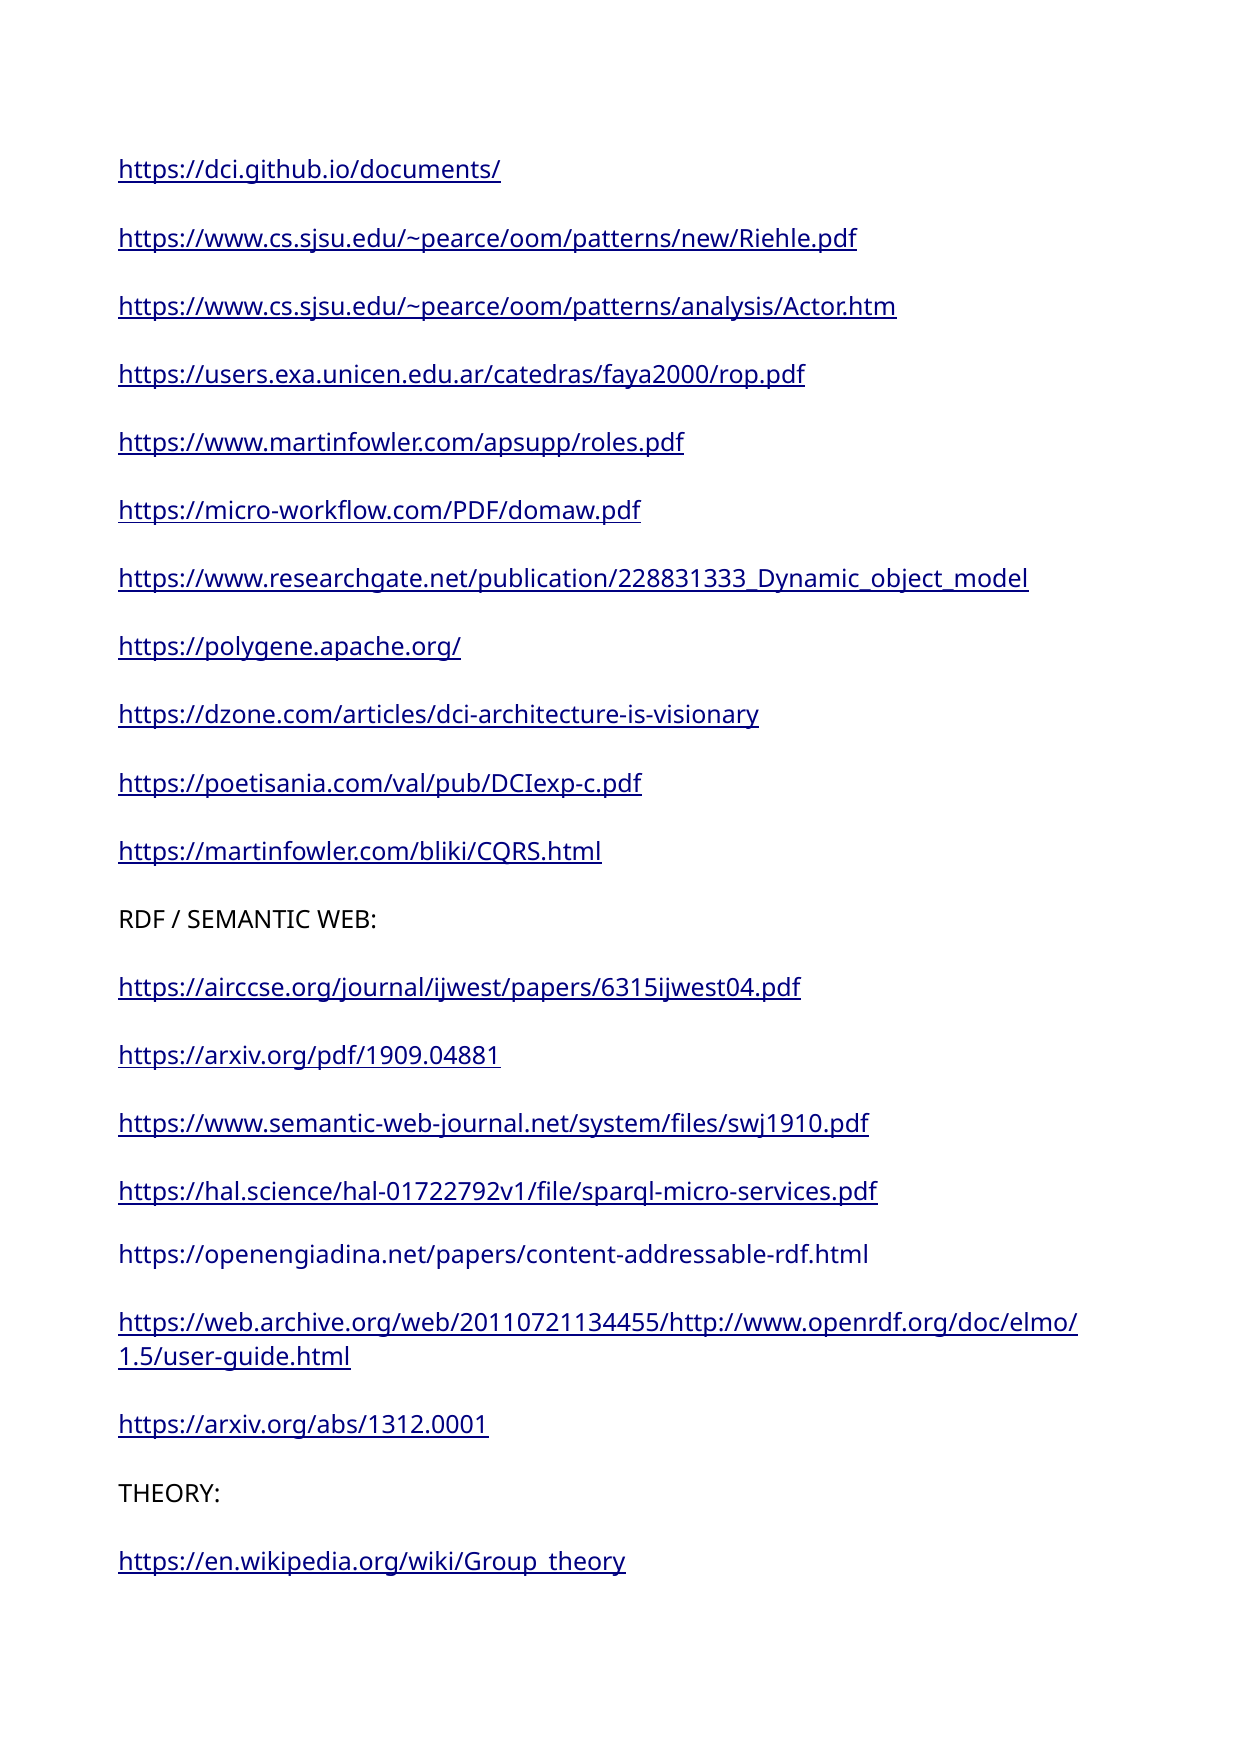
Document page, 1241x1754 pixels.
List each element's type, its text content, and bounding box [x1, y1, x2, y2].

text RDF / SEMANTIC WEB: [118, 902, 1122, 936]
text https://www.cs.sjsu.edu/~pearce/oom/patterns/analysis/Actor.htm [118, 288, 1122, 322]
text https://dci.github.io/documents/ [118, 152, 1122, 186]
text https://airccse.org/journal/ijwest/papers/6315ijwest04.pdf [118, 970, 1122, 1004]
text https://www.cs.sjsu.edu/~pearce/oom/patterns/new/Riehle.pdf [118, 220, 1122, 254]
text https://www.martinfowler.com/apsupp/roles.pdf [118, 425, 1122, 459]
text https://dzone.com/articles/dci-architecture-is-visionary [118, 697, 1122, 731]
text https://martinfowler.com/bliki/CQRS.html [118, 833, 1122, 867]
text https://www.researchgate.net/publication/228831333_Dynamic_object_model [118, 561, 1122, 595]
text https://hal.science/hal-01722792v1/file/sparql-micro-services.pdf [118, 1174, 1122, 1208]
text https://polygene.apache.org/ [118, 629, 1122, 663]
text https://poetisania.com/val/pub/DCIexp-c.pdf [118, 765, 1122, 799]
text https://micro-workflow.com/PDF/domaw.pdf [118, 493, 1122, 527]
text https://openengiadina.net/papers/content-addressable-rdf.html [118, 1237, 1122, 1271]
text THEORY: [118, 1475, 1122, 1509]
text https://en.wikipedia.org/wiki/Group_theory [118, 1543, 1122, 1577]
text https://users.exa.unicen.edu.ar/catedras/faya2000/rop.pdf [118, 357, 1122, 391]
text https://www.semantic-web-journal.net/system/files/swj1910.pdf [118, 1106, 1122, 1140]
text https://web.archive.org/web/20110721134455/http://www.openrdf.org/doc/elmo/1.5/user-guide.html [118, 1305, 1122, 1373]
text https://arxiv.org/abs/1312.0001 [118, 1407, 1122, 1441]
text https://arxiv.org/pdf/1909.04881 [118, 1038, 1122, 1072]
